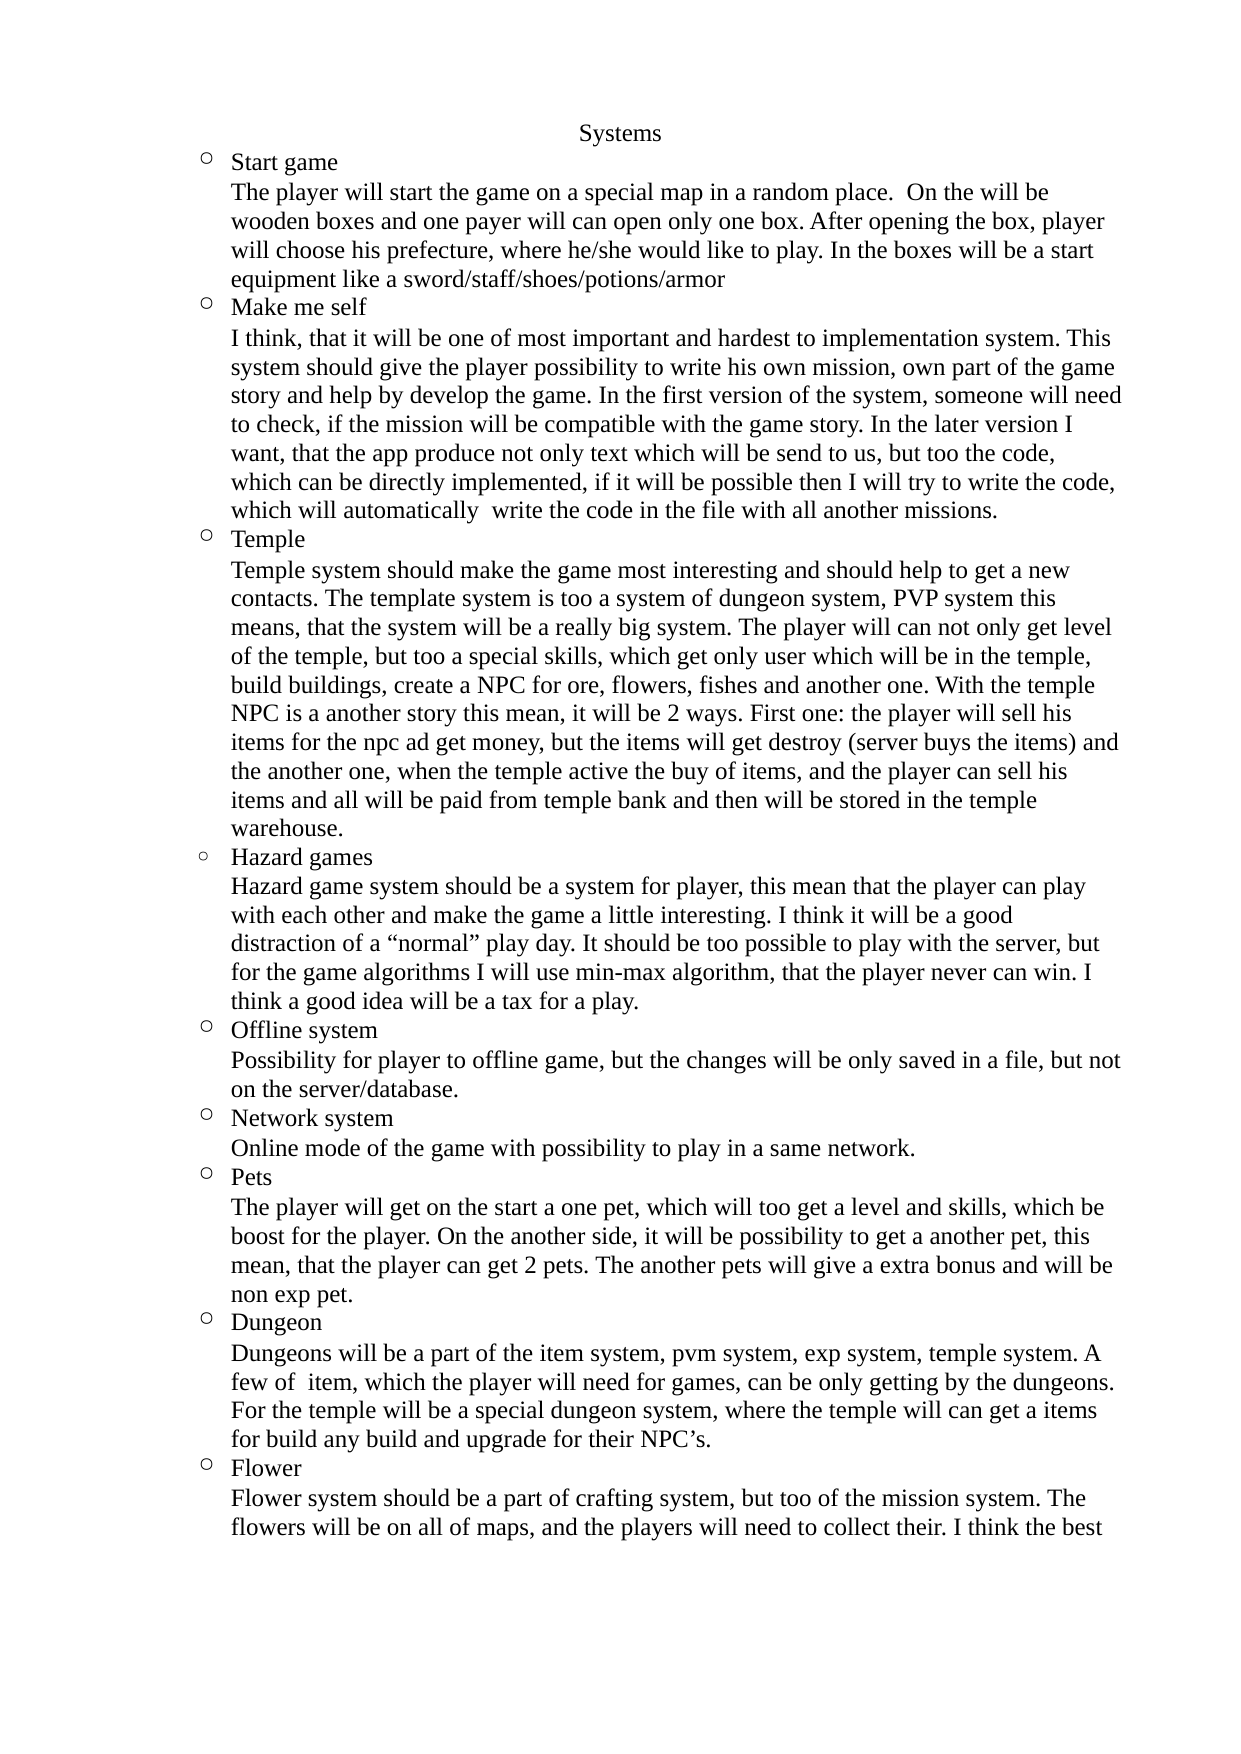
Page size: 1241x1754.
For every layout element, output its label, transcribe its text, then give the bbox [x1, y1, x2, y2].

list Offline system [193, 1015, 1122, 1045]
list Hazard games [193, 842, 1122, 871]
text Systems [118, 118, 1122, 147]
list Make me self [193, 292, 1122, 323]
list Pets [193, 1162, 1122, 1192]
list Flower [193, 1453, 1122, 1483]
list Dungeons will be a part of the item system, pvm system, exp system, temple system. A few of item, which the player will need for games, can be only getting by the dungeons. For the temple will be a special dungeon system, where the temple will can get a items for build any build and upgrade for their NPC’s. [193, 1338, 1122, 1453]
list Hazard game system should be a system for player, this mean that the player can play with each other and make the game a little interesting. I think it will be a good distraction of a “normal” play day. It should be too possible to play with the server, but for the game algorithms I will use min-max algorithm, that the player never can win. I think a good idea will be a tax for a play. [193, 871, 1122, 1015]
list Network system [193, 1103, 1122, 1133]
list Start game [193, 147, 1122, 177]
list Online mode of the game with possibility to play in a same network. [193, 1133, 1122, 1162]
list The player will get on the start a one pet, which will too get a level and skills, which be boost for the player. On the another side, it will be possibility to get a another pet, this mean, that the player can get 2 pets. The another pets will give a extra bonus and will be non exp pet. [193, 1192, 1122, 1307]
list The player will start the game on a special map in a random place. On the will be wooden boxes and one payer will can open only one box. After opening the box, player will choose his prefecture, where he/she would like to play. In the boxes will be a start equipment like a sword/staff/shoes/potions/armor [193, 177, 1122, 292]
list Flower system should be a part of crafting system, but too of the mission system. The flowers will be on all of maps, and the players will need to collect their. I think the best [193, 1483, 1122, 1541]
list Possibility for player to offline game, but the changes will be only saved in a file, but not on the server/database. [193, 1045, 1122, 1103]
list Temple [193, 524, 1122, 555]
list Dungeon [193, 1307, 1122, 1338]
list Temple system should make the game most interesting and should help to get a new contacts. The template system is too a system of dungeon system, PVP system this means, that the system will be a really big system. The player will can not only get level of the temple, but too a special skills, which get only user which will be in the temple, build buildings, create a NPC for ore, flowers, fishes and another one. With the temple NPC is a another story this mean, it will be 2 ways. First one: the player will sell his items for the npc ad get money, but the items will get destroy (server buys the items) and the another one, when the temple active the buy of items, and the player can sell his items and all will be paid from temple bank and then will be stored in the temple warehouse. [193, 555, 1122, 842]
list I think, that it will be one of most important and hardest to implementation system. This system should give the player possibility to write his own mission, own part of the game story and help by develop the game. In the first version of the system, someone will need to check, if the mission will be compatible with the game story. In the later version I want, that the app produce not only text which will be send to us, but too the code, which can be directly implemented, if it will be possible then I will try to write the code, which will automatically write the code in the file with all another missions. [193, 323, 1122, 524]
